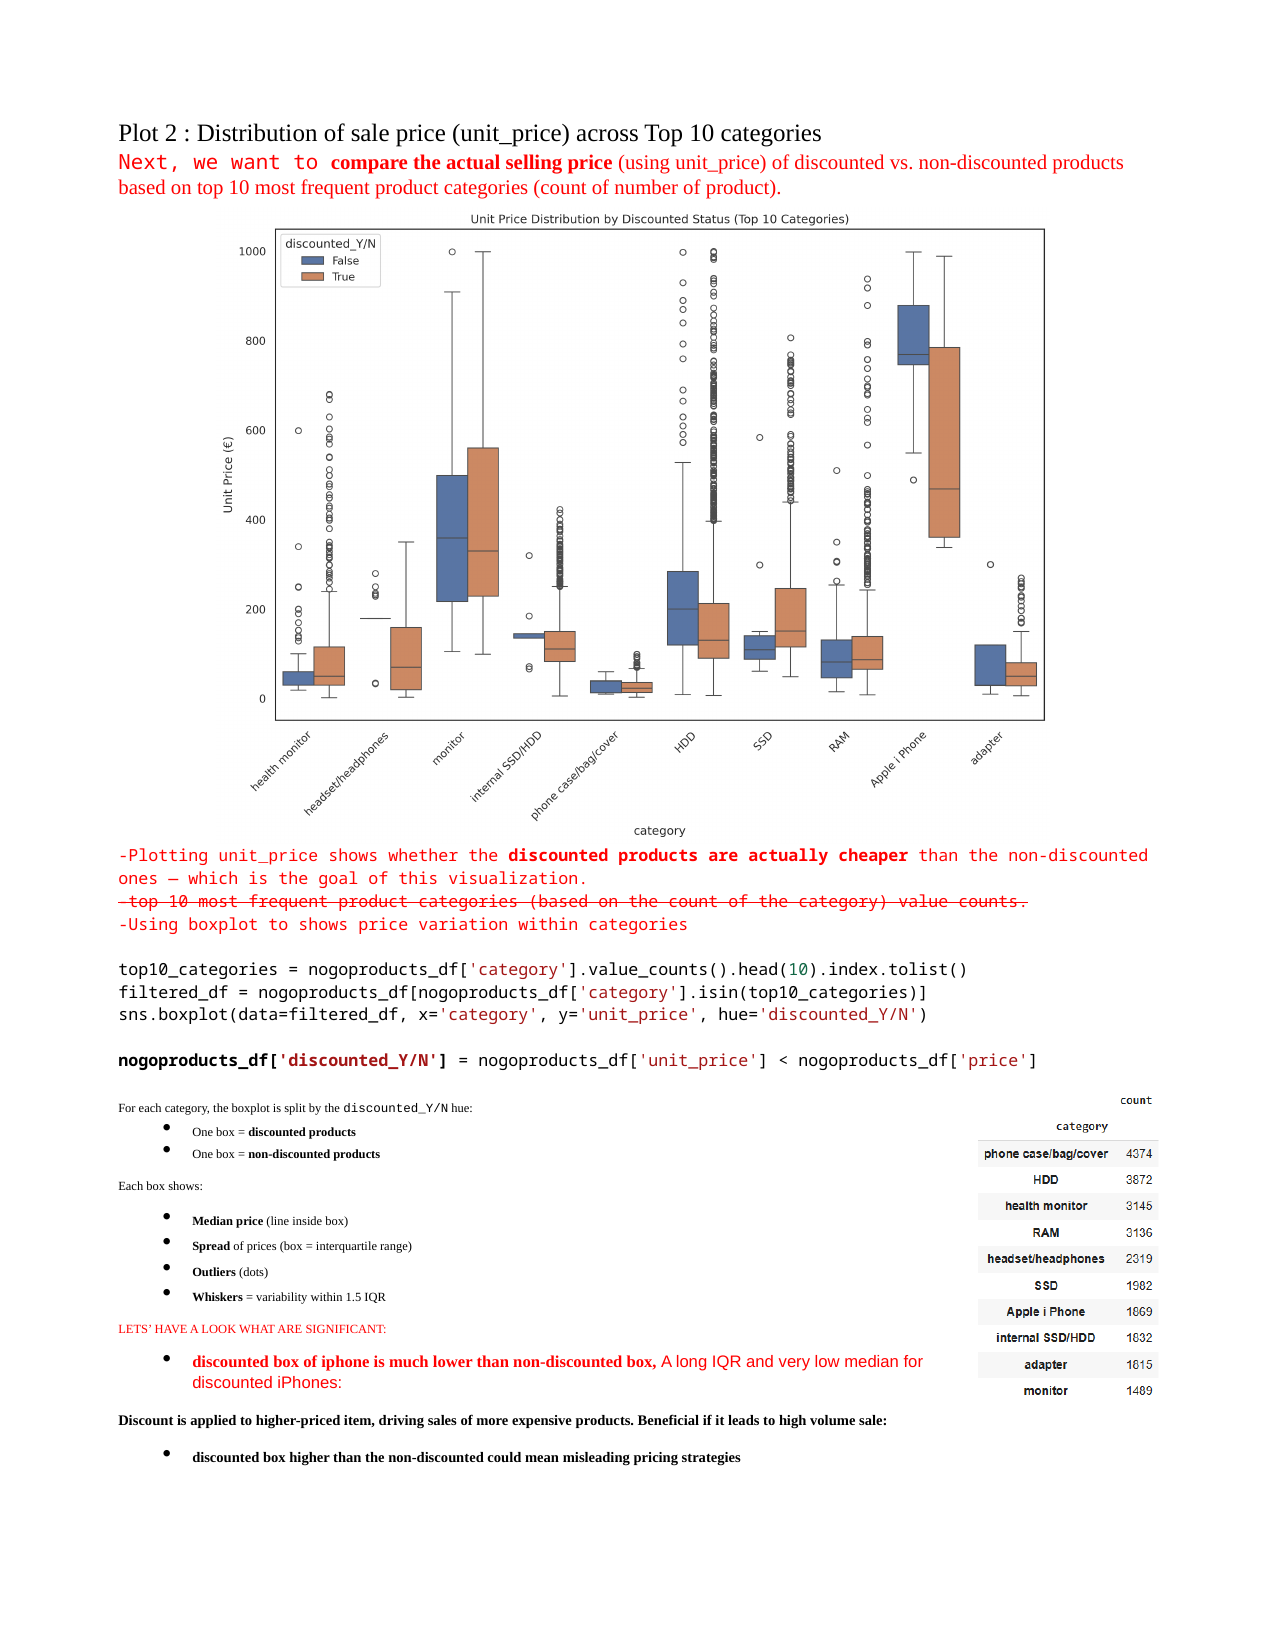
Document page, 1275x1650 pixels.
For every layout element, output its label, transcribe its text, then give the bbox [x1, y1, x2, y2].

text Each box shows: [118, 1179, 976, 1193]
text Next, we want to compare the actual selling price (using unit_price) of discounted vs. non-discounted products based on top 10 most frequent product categories (count of number of product). [118, 147, 1157, 199]
text Discount is applied to higher-priced item, driving sales of more expensive products. Beneficial if it leads to high volume sale: [118, 1392, 1157, 1428]
text top10_categories = nogoproducts_df['category'].value_counts().head(10).index.tolist() [118, 957, 1157, 980]
text -top 10 most frequent product categories (based on the count of the category) value counts. [118, 889, 1157, 912]
text filtered_df = nogoproducts_df[nogoproducts_df['category'].isin(top10_categories)] [118, 980, 1157, 1003]
text nogoproducts_df['discounted_Y/N'] = nogoproducts_df['unit_price'] < nogoproducts_df['price'] [118, 1048, 1157, 1071]
list Whiskers = variability within 1.5 IQR [162, 1284, 976, 1307]
text LETS’ HAVE A LOOK WHAT ARE SIGNIFICANT: [118, 1321, 976, 1336]
list discounted box of iphone is much lower than non-discounted box, A long IQR and very low median for discounted iPhones: [162, 1350, 976, 1392]
list One box = non-discounted products [162, 1142, 976, 1164]
text -Using boxplot to shows price variation within categories [118, 912, 1157, 935]
list One box = discounted products [162, 1119, 976, 1142]
list Median price (line inside box) [162, 1208, 976, 1231]
text sns.boxplot(data=filtered_df, x='category', y='unit_price', hue='discounted_Y/N') [118, 1003, 1157, 1026]
text Plot 2 : Distribution of sale price (unit_price) across Top 10 categories [118, 118, 1157, 147]
text -Plotting unit_price shows whether the discounted products are actually cheaper than the non-discounted ones — which is the goal of this visualization. [118, 199, 1157, 889]
list discounted box higher than the non-discounted could mean misleading pricing strategies [162, 1445, 1157, 1468]
picture [216, 207, 1050, 844]
list Spread of prices (box = interquartile range) [162, 1233, 976, 1256]
list Outliers (dots) [162, 1259, 976, 1281]
text For each category, the boxplot is split by the discounted_Y/N hue: [118, 1101, 976, 1116]
picture [976, 1091, 1213, 1411]
